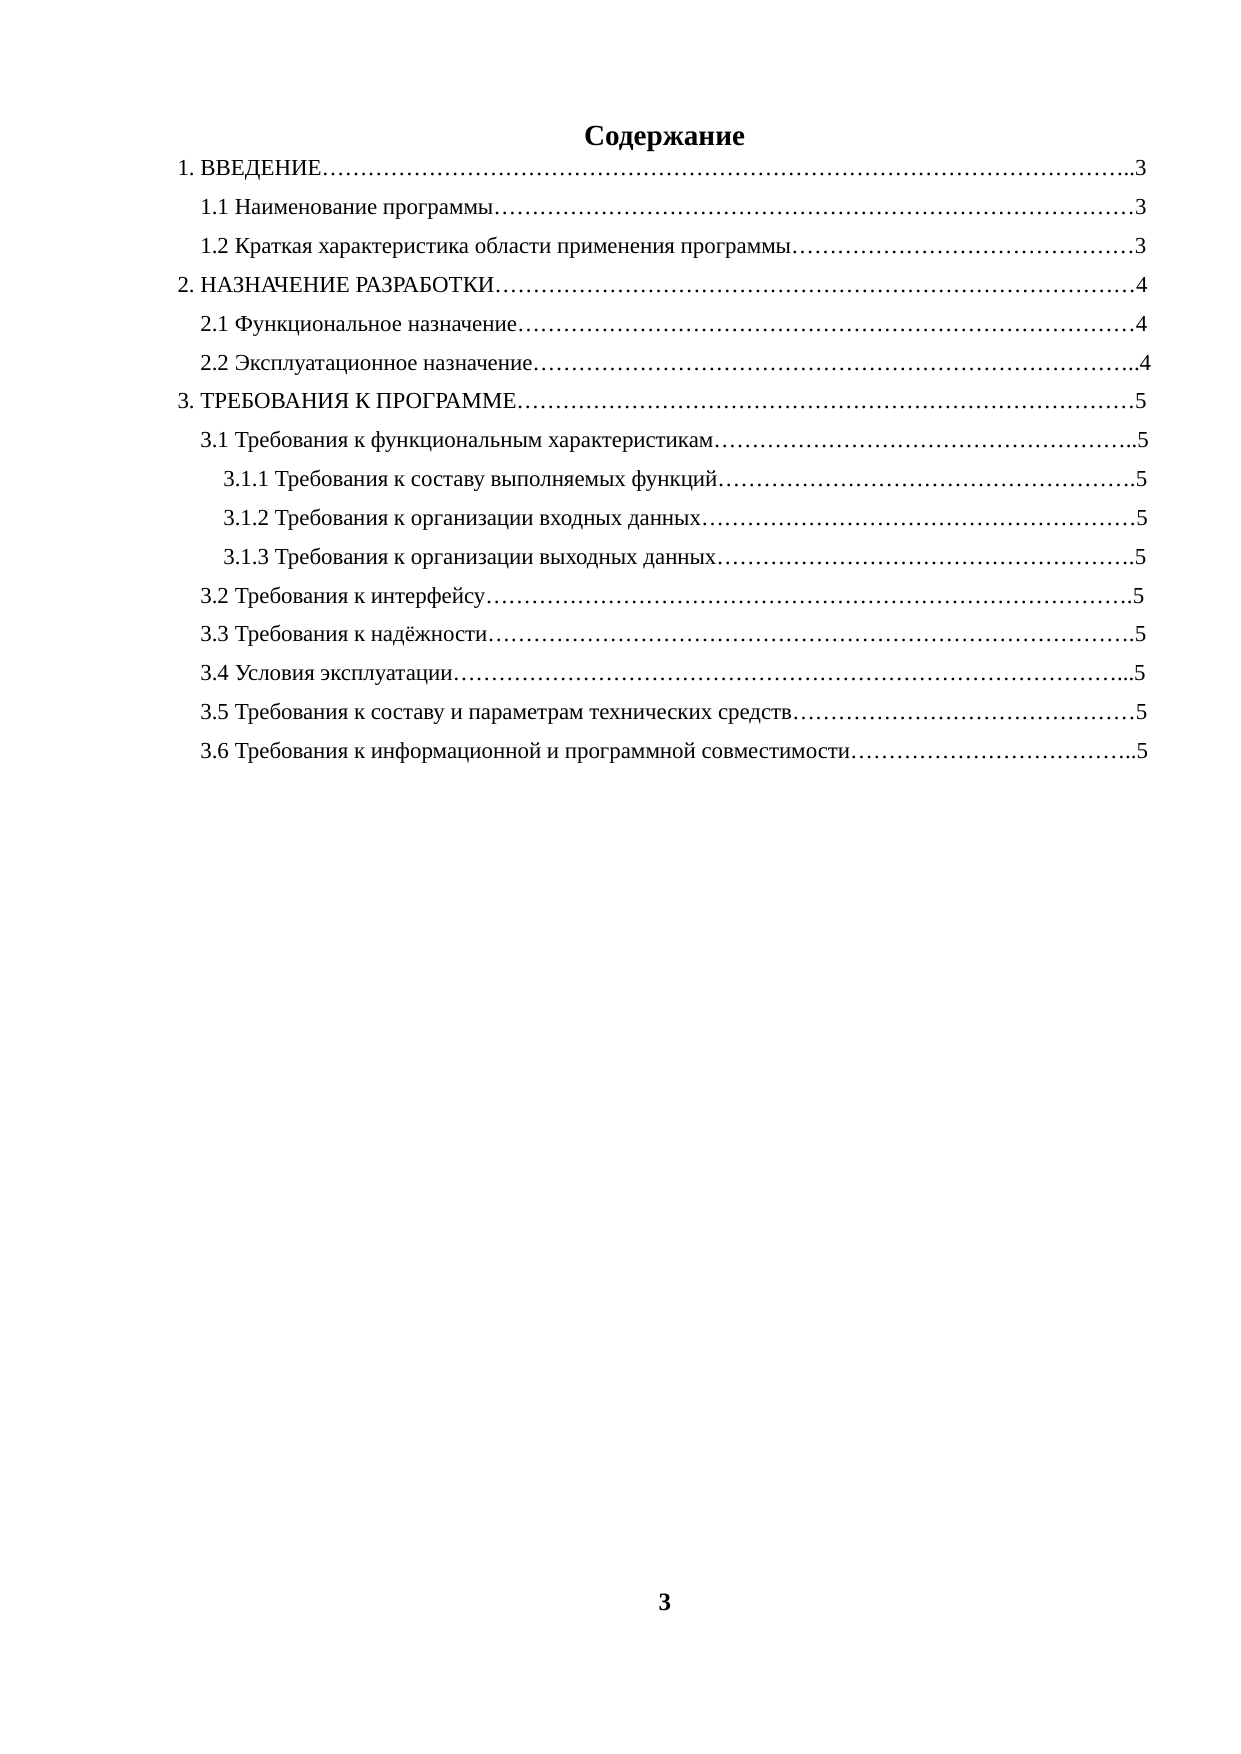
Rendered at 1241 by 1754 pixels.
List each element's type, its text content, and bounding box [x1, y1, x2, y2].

text 2.2 Эксплуатационное назначение……………………………………………………………………..44 [200, 348, 1152, 375]
text 3. ТРЕБОВАНИЯ К ПРОГРАММЕ………………………………………………………………………5.5555 [177, 387, 1152, 414]
text 3.6 Требования к информационной и программной совместимости………………………………..5 [200, 737, 1152, 763]
text 3 [177, 1587, 1152, 1616]
text 3.4 Условия эксплуатации……………………………………………………………………………...5 [200, 659, 1152, 686]
text 3.1.3 Требования к организации выходных данных……………………………………………….55 [223, 543, 1152, 569]
text 3.1 Требования к функциональным характеристикам………………………………………………..5 [200, 426, 1152, 453]
text 3.1.2 Требования к организации входных данных…………………………………………………55 [223, 504, 1152, 530]
text 3.2 Требования к интерфейсу………………………………………………………………………….5. [200, 582, 1152, 608]
text 2.1 Функциональное назначение………………………………………………………………………4 [200, 310, 1152, 336]
text 2. НАЗНАЧЕНИЕ РАЗРАБОТКИ…………………………………………………………………………4 [177, 271, 1152, 297]
text 3.5 Требования к составу и параметрам технических средств………………………………………5 [200, 698, 1152, 724]
text 3.3 Требования к надёжности………………………………………………………………………….5 [200, 621, 1152, 647]
text 3.1.1 Требования к составу выполняемых функций……………………………………………….5 [223, 465, 1152, 491]
text 1. ВВЕДЕНИЕ……………………………………………………………………………………………..3 [177, 154, 1152, 181]
text 1.2 Краткая характеристика области применения программы………………………………………3 [200, 232, 1152, 258]
subtitle Содержание [177, 118, 1152, 152]
text 1.1 Наименование программы…………………………………………………………………………3 [200, 193, 1152, 219]
